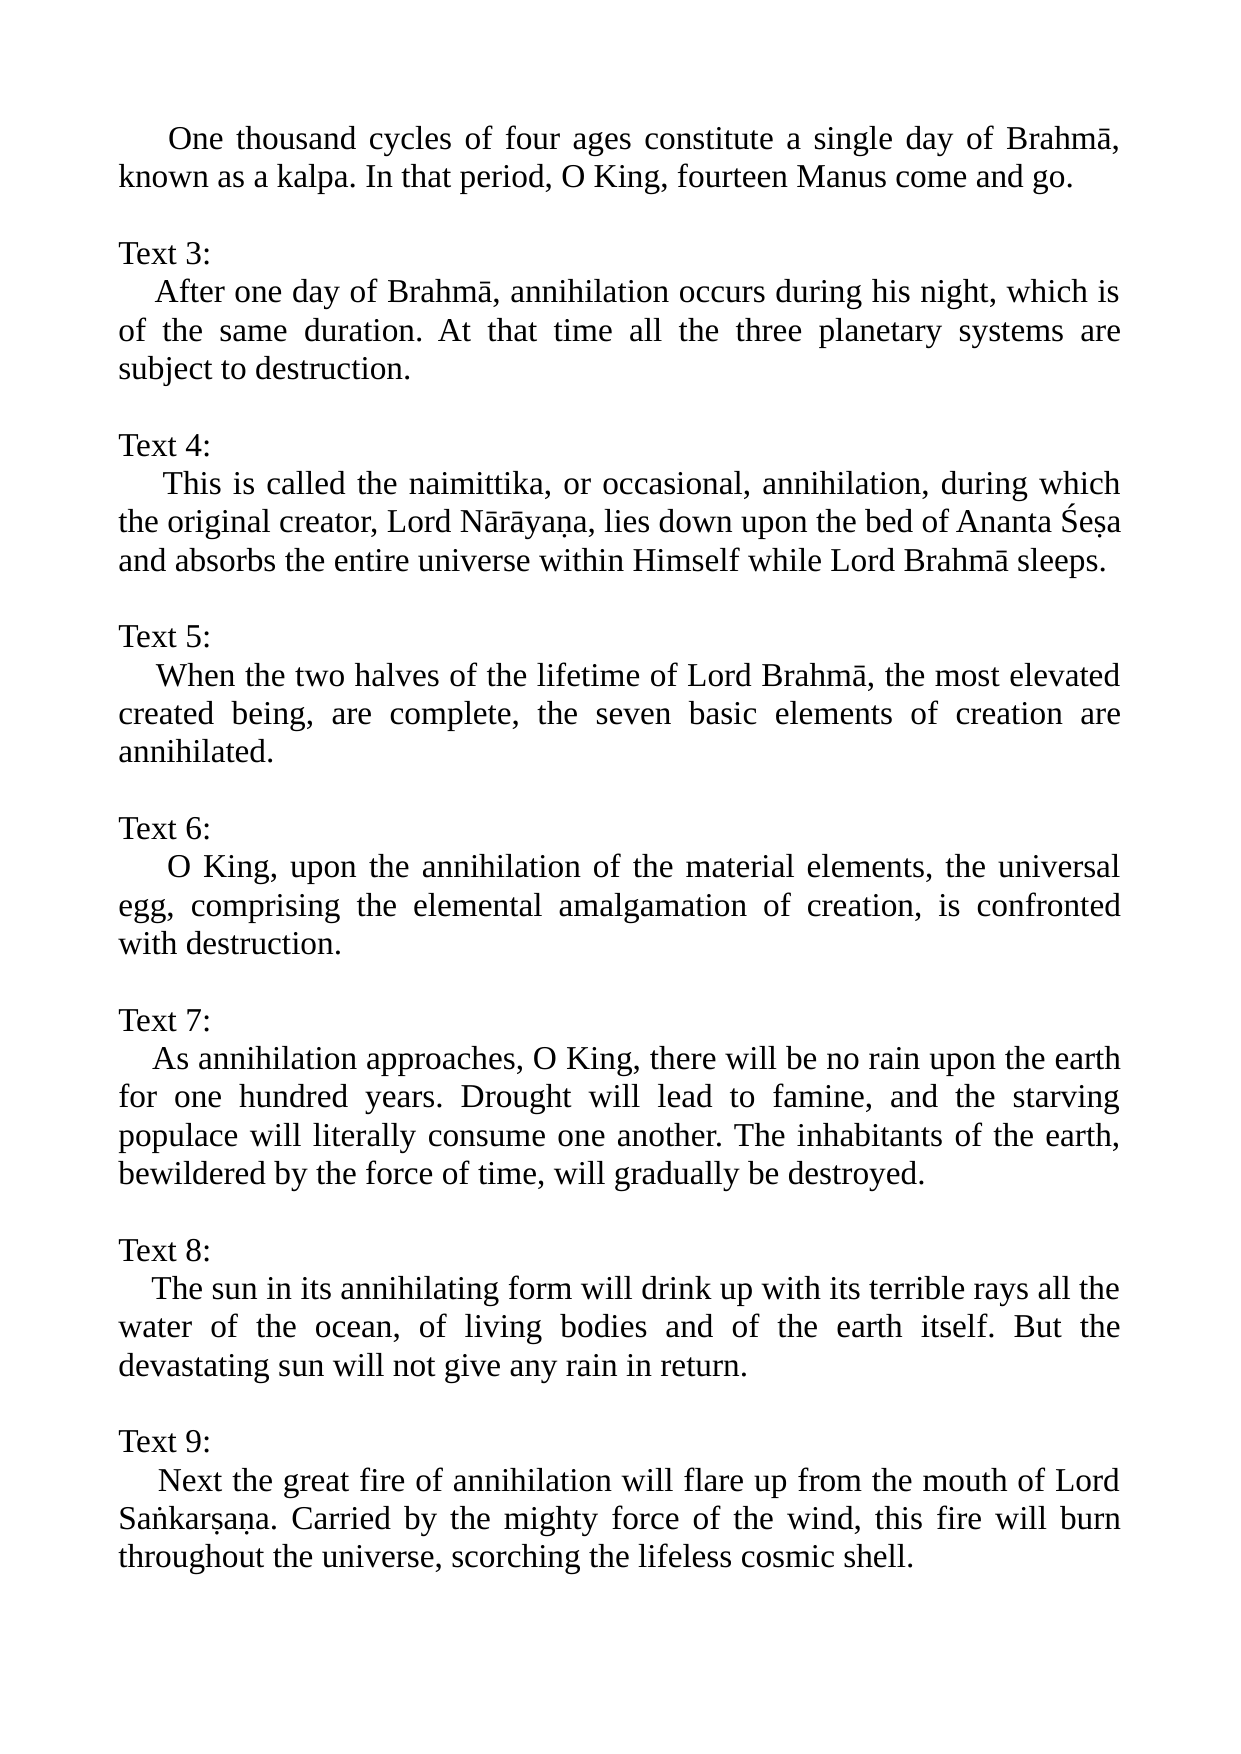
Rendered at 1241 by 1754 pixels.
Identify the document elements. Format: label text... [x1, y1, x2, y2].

text Text 9: [118, 1421, 1122, 1460]
text Next the great fire of annihilation will flare up from the mouth of Lord Saṅkarṣaṇa. Carried by the mighty force of the wind, this fire will burn throughout the universe, scorching the lifeless cosmic shell. [118, 1460, 1122, 1575]
text Text 5: [118, 616, 1122, 655]
text O King, upon the annihilation of the material elements, the universal egg, comprising the elemental amalgamation of creation, is confronted with destruction. [118, 846, 1122, 961]
text Text 4: [118, 425, 1122, 463]
text Text 7: [118, 1000, 1122, 1038]
text This is called the naimittika, or occasional, annihilation, during which the original creator, Lord Nārāyaṇa, lies down upon the bed of Ananta Śeṣa and absorbs the entire universe within Himself while Lord Brahmā sleeps. [118, 463, 1122, 578]
text As annihilation approaches, O King, there will be no rain upon the earth for one hundred years. Drought will lead to famine, and the starving populace will literally consume one another. The inhabitants of the earth, bewildered by the force of time, will gradually be destroyed. [118, 1038, 1122, 1191]
text After one day of Brahmā, annihilation occurs during his night, which is of the same duration. At that time all the three planetary systems are subject to destruction. [118, 271, 1122, 386]
text Text 8: [118, 1230, 1122, 1268]
text One thousand cycles of four ages constitute a single day of Brahmā, known as a kalpa. In that period, O King, fourteen Manus come and go. [118, 118, 1122, 195]
text Text 6: [118, 808, 1122, 846]
text When the two halves of the lifetime of Lord Brahmā, the most elevated created being, are complete, the seven basic elements of creation are annihilated. [118, 655, 1122, 770]
text Text 3: [118, 233, 1122, 271]
text The sun in its annihilating form will drink up with its terrible rays all the water of the ocean, of living bodies and of the earth itself. But the devastating sun will not give any rain in return. [118, 1268, 1122, 1383]
